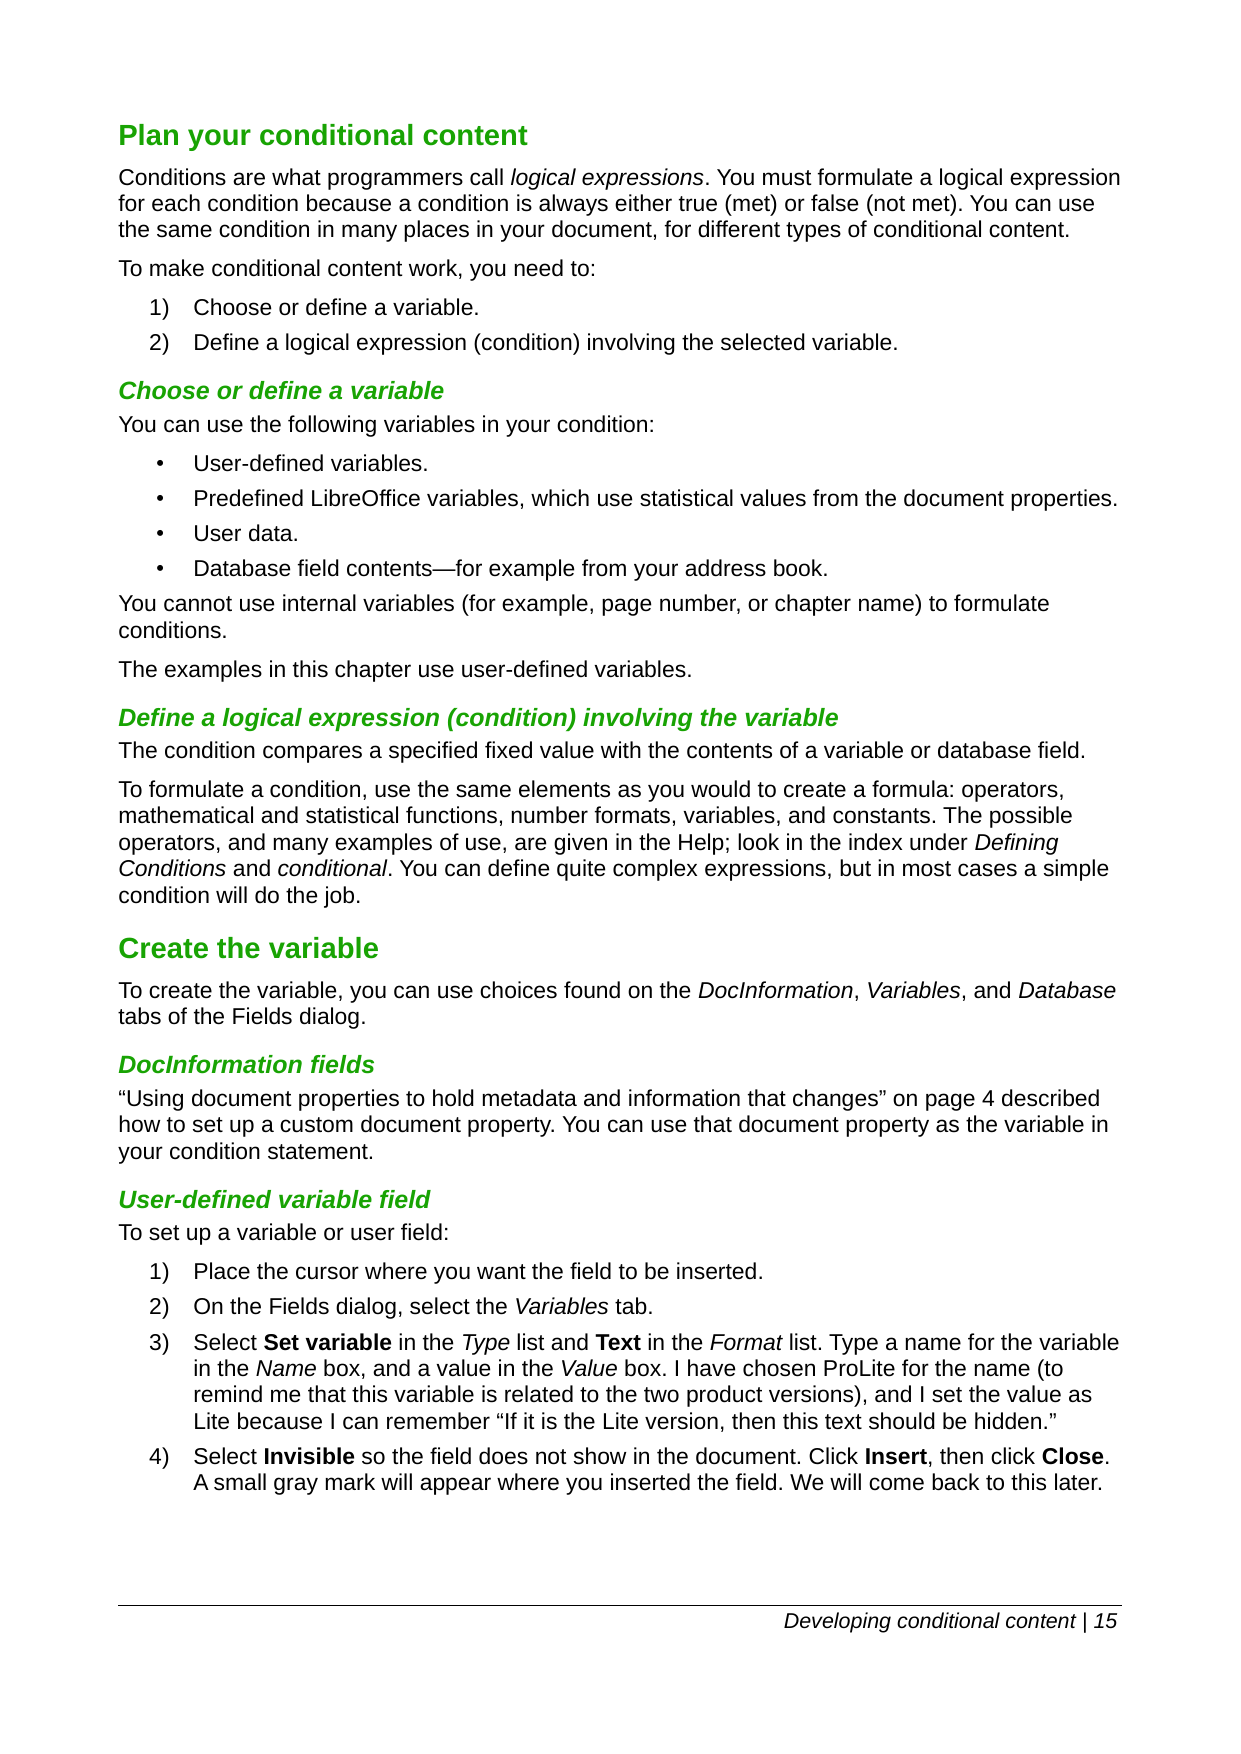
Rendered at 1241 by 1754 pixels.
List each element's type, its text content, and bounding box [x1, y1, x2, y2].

list Place the cursor where you want the field to be inserted. [169, 1258, 1122, 1284]
list You can use the following variables in your condition: [118, 411, 1122, 437]
list Predefined LibreOffice variables, which use statistical values from the document properties. [156, 485, 1122, 511]
text The examples in this chapter use user-defined variables. [118, 656, 1122, 682]
subtitle Define a logical expression (condition) involving the variable [118, 703, 1122, 731]
text You cannot use internal variables (for example, page number, or chapter name) to formulate conditions. [118, 590, 1122, 643]
list On the Fields dialog, select the Variables tab. [169, 1293, 1122, 1320]
text Conditions are what programmers call logical expressions. You must formulate a logical expression for each condition because a condition is always either true (met) or false (not met). You can use the same condition in many places in your document, for different types of conditional content. [118, 163, 1122, 242]
list Define a logical expression (condition) involving the selected variable. [169, 329, 1122, 355]
subtitle Create the variable [118, 932, 1122, 965]
list To set up a variable or user field: [118, 1219, 1122, 1246]
subtitle DocInformation fields [118, 1050, 1122, 1079]
subtitle User-defined variable field [118, 1184, 1122, 1213]
subtitle Choose or define a variable [118, 376, 1122, 405]
list User-defined variables. [156, 449, 1122, 476]
text To formulate a condition, use the same elements as you would to create a formula: operators, mathematical and statistical functions, number formats, variables, and constants. The possible operators, and many examples of use, are given in the Help; look in the index under Defining Conditions and conditional. You can define quite complex expressions, but in most cases a simple condition will do the job. [118, 776, 1122, 908]
text The condition compares a specified fixed value with the contents of a variable or database field. [118, 737, 1122, 764]
list To make conditional content work, you need to: [118, 255, 1122, 281]
list Select Invisible so the field does not show in the document. Click Insert, then click Close. A small gray mark will appear where you inserted the field. We will come back to this later. [169, 1443, 1122, 1496]
list Choose or define a variable. [169, 294, 1122, 320]
subtitle Plan your conditional content [118, 118, 1122, 152]
list User data. [156, 520, 1122, 546]
list Database field contents—for example from your address book. [156, 555, 1122, 582]
text To create the variable, you can use choices found on the DocInformation, Variables, and Database tabs of the Fields dialog. [118, 977, 1122, 1029]
list Select Set variable in the Type list and Text in the Format list. Type a name for the variable in the Name box, and a value in the Value box. I have chosen ProLite for the name (to remind me that this variable is related to the two product versions), and I set the value as Lite because I can remember “If it is the Lite version, then this text should be hidden.” [169, 1328, 1122, 1434]
text “Using document properties to hold metadata and information that changes” on page 4 described how to set up a custom document property. You can use that document property as the variable in your condition statement. [118, 1085, 1122, 1164]
